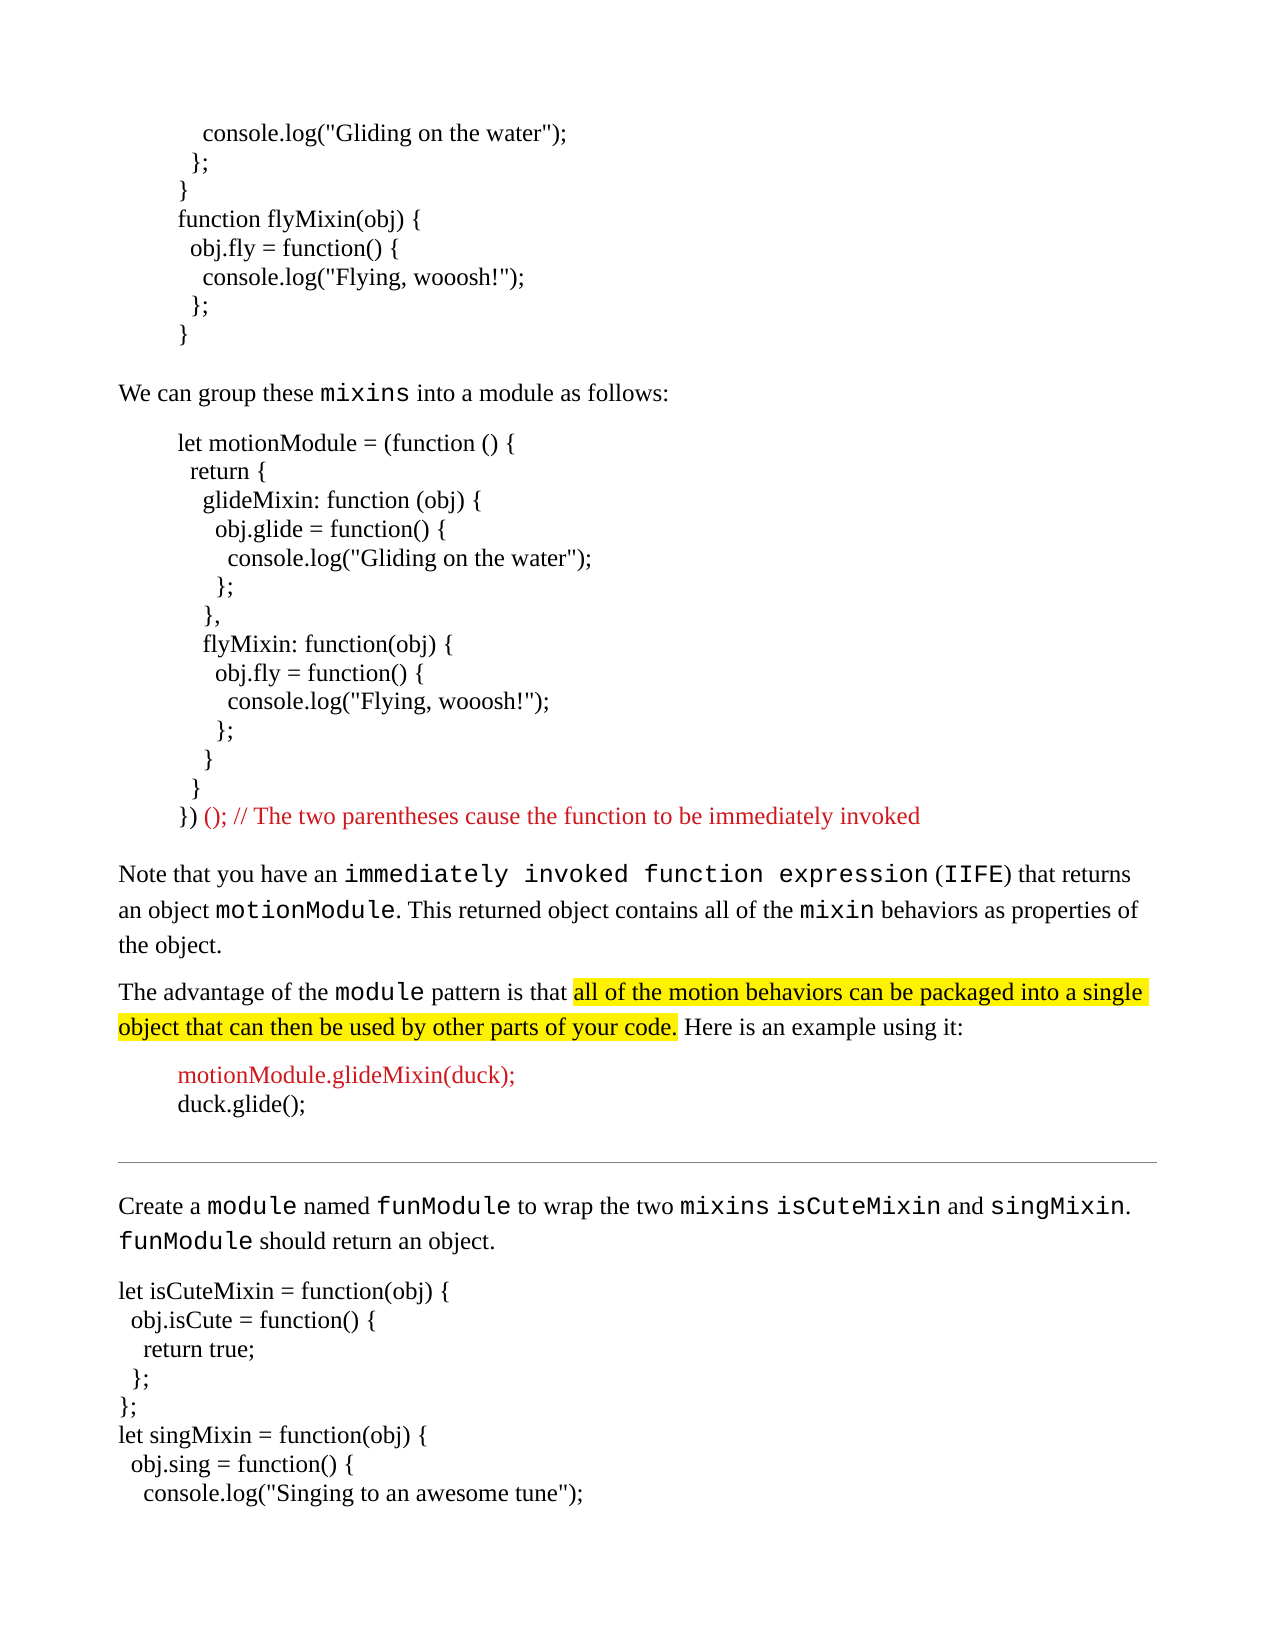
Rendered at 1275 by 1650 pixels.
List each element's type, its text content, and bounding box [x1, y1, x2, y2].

text console.log("Singing to an awesome tune"); [118, 1478, 1157, 1506]
text }; [118, 1391, 1157, 1420]
text obj.isCute = function() { [118, 1305, 1157, 1334]
text console.log("Gliding on the water"); }; } function flyMixin(obj) { obj.fly = function() { console.log("Flying, wooosh!"); }; } [177, 118, 1098, 348]
text We can group these mixins into a module as follows: [118, 378, 1157, 408]
text let singMixin = function(obj) { [118, 1420, 1157, 1449]
text let isCuteMixin = function(obj) { [118, 1276, 1157, 1305]
text Note that you have an immediately invoked function expression (IIFE) that returns an object motionModule. This returned object contains all of the mixin behaviors as properties of the object. [118, 859, 1157, 958]
text let motionModule = (function () { return { glideMixin: function (obj) { obj.glide = function() { console.log("Gliding on the water"); }; }, flyMixin: function(obj) { obj.fly = function() { console.log("Flying, wooosh!"); }; } } }) (); // The two parentheses cause the function to be immediately invoked [177, 428, 1098, 830]
text obj.sing = function() { [118, 1449, 1157, 1478]
text Create a module named funModule to wrap the two mixins isCuteMixin and singMixin. funModule should return an object. [118, 1191, 1157, 1257]
text }; [118, 1363, 1157, 1391]
text The advantage of the module pattern is that all of the motion behaviors can be packaged into a single object that can then be used by other parts of your code. Here is an example using it: [118, 977, 1157, 1041]
text return true; [118, 1334, 1157, 1363]
text motionModule.glideMixin(duck); duck.glide(); [177, 1060, 1098, 1118]
